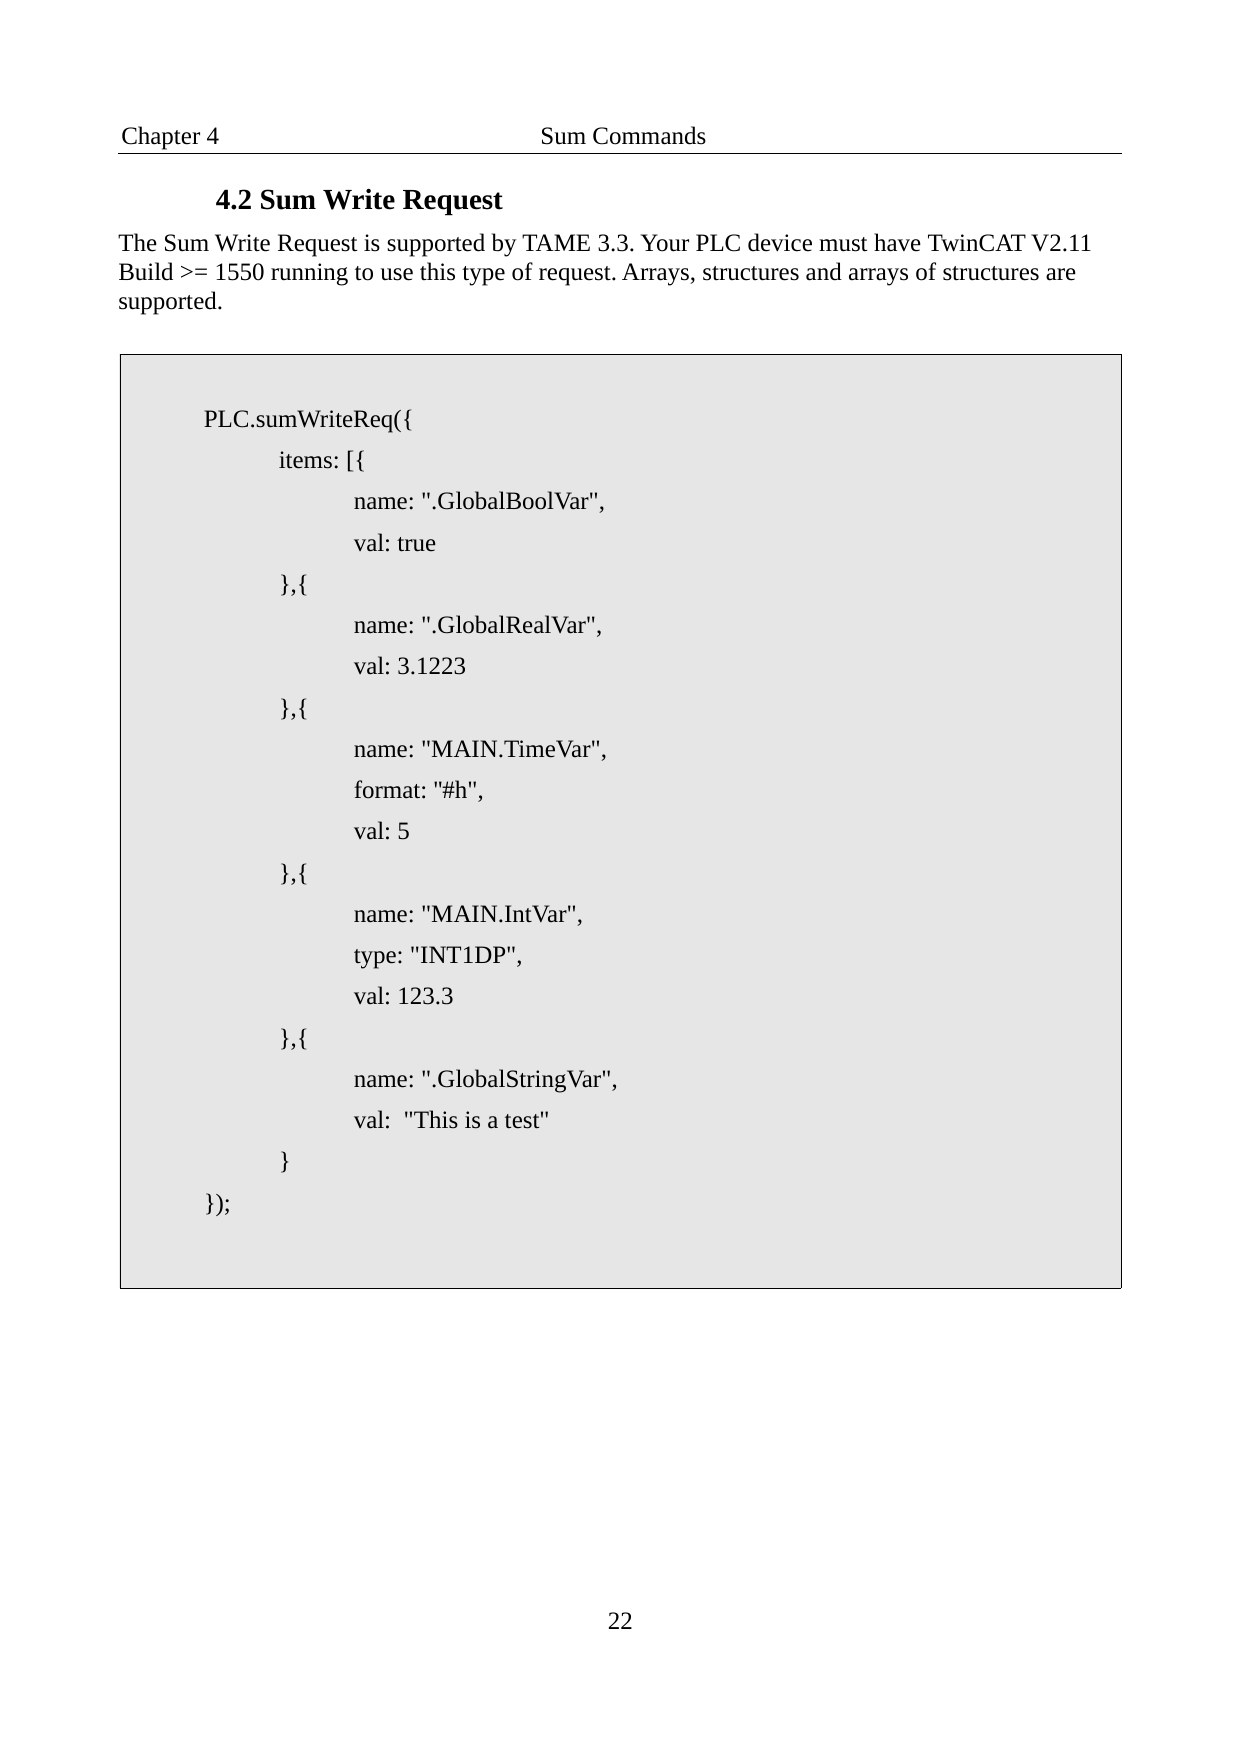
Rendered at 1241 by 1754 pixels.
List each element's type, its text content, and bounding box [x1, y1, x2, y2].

text name: ".GlobalBoolVar", [128, 486, 1112, 515]
text type: "INT1DP", [128, 940, 1112, 969]
text },{ [128, 1023, 1112, 1051]
text val: true [128, 528, 1112, 556]
text name: ".GlobalRealVar", [128, 610, 1112, 639]
text val: 123.3 [128, 981, 1112, 1010]
text format: ''#h", [128, 775, 1112, 804]
text },{ [128, 569, 1112, 598]
text },{ [128, 858, 1112, 886]
text PLC.sumWriteReq({ [128, 404, 1112, 433]
text } [128, 1146, 1112, 1175]
subtitle 4.2 Sum Write Request [156, 182, 1122, 216]
text }); [128, 1188, 1112, 1216]
text val: 3.1223 [128, 651, 1112, 680]
text The Sum Write Request is supported by TAME 3.3. Your PLC device must have TwinCAT V2.11 Build >= 1550 running to use this type of request. Arrays, structures and arrays of structures are supported. [118, 228, 1122, 314]
text name: ".GlobalStringVar", [128, 1064, 1112, 1093]
text val: 5 [128, 816, 1112, 845]
text name: "MAIN.TimeVar", [128, 734, 1112, 763]
text name: "MAIN.IntVar", [128, 899, 1112, 928]
text items: [{ [128, 445, 1112, 474]
text },{ [128, 693, 1112, 721]
text val: "This is a test" [128, 1105, 1112, 1134]
